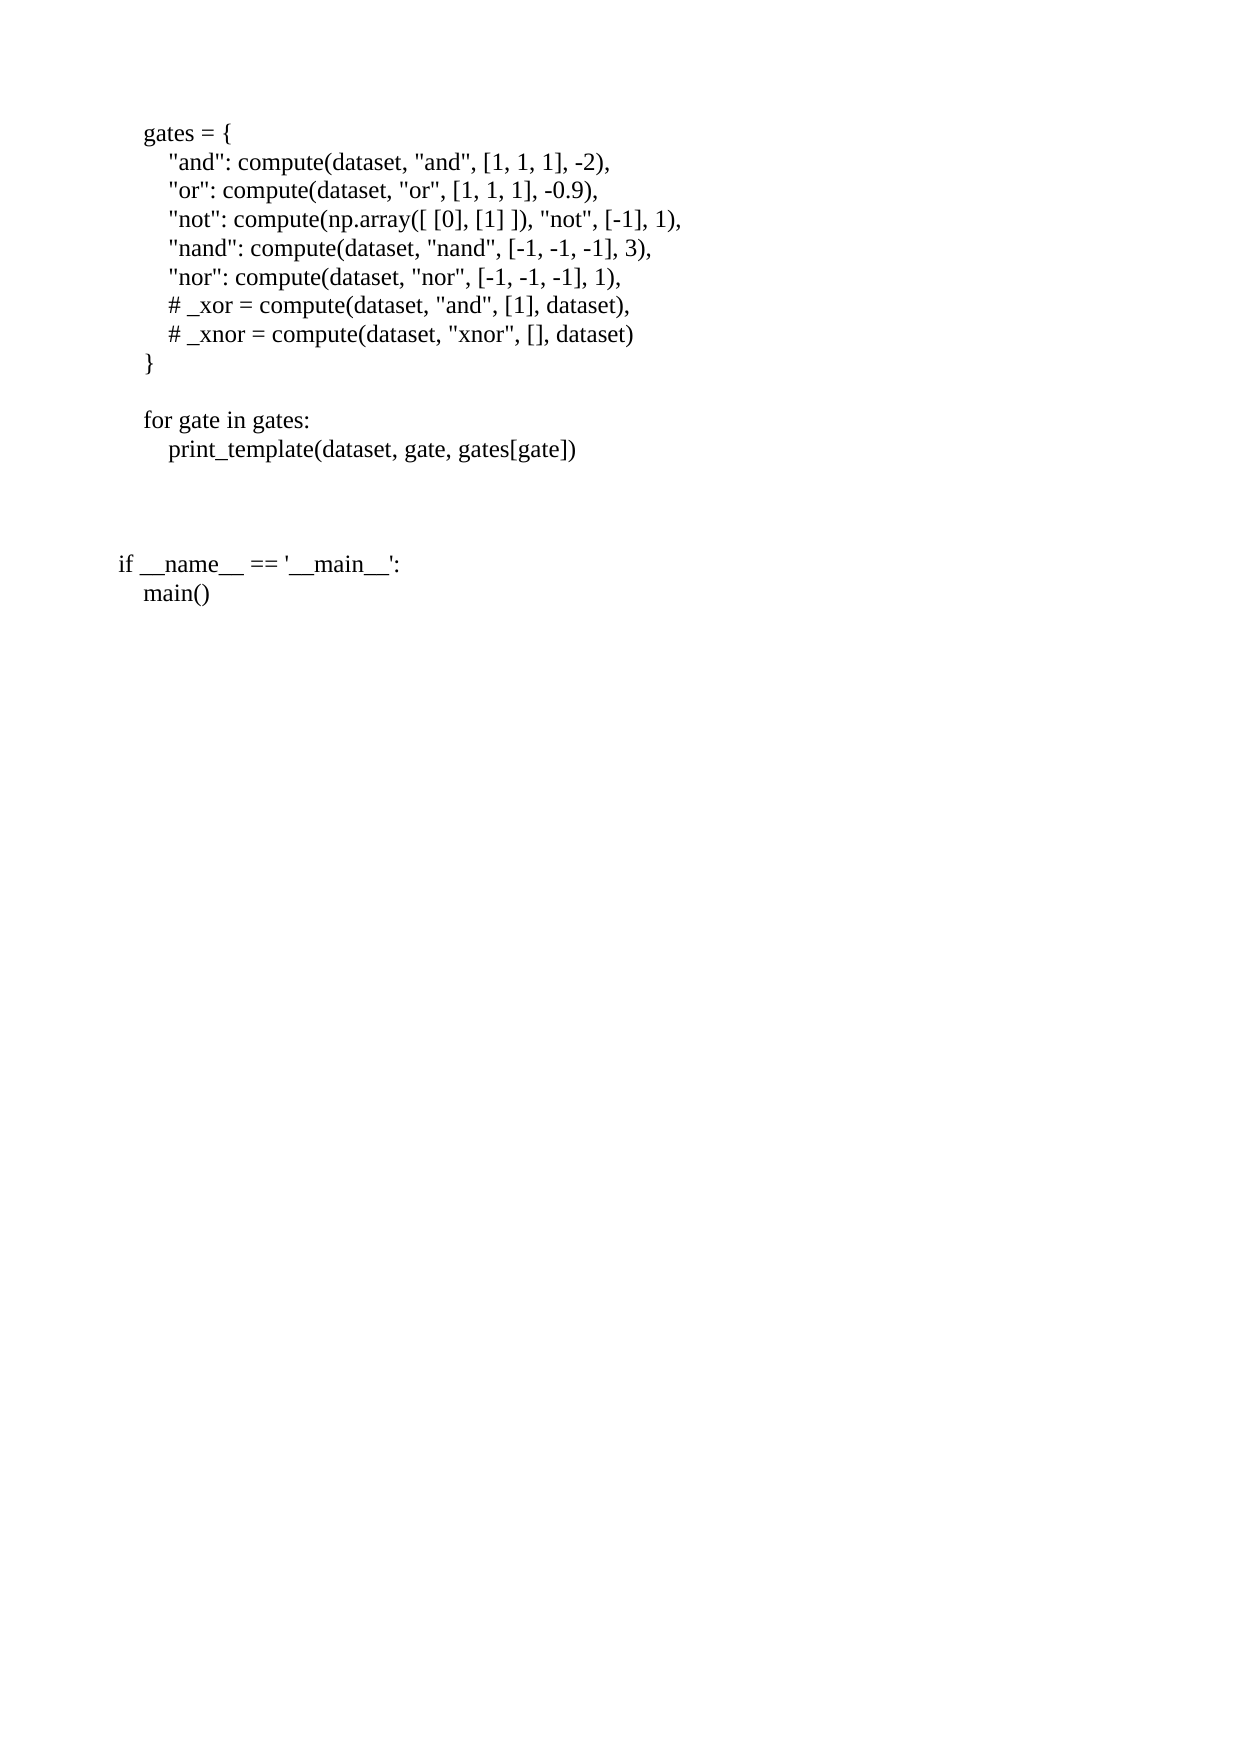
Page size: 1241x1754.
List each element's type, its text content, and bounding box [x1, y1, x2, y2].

text main() [118, 578, 1122, 607]
text # _xnor = compute(dataset, "xnor", [], dataset) [118, 319, 1122, 348]
text if __name__ == '__main__': [118, 549, 1122, 578]
text } [118, 348, 1122, 377]
text print_template(dataset, gate, gates[gate]) [118, 434, 1122, 463]
text gates = { [118, 118, 1122, 147]
text "or": compute(dataset, "or", [1, 1, 1], -0.9), [118, 176, 1122, 204]
text "nor": compute(dataset, "nor", [-1, -1, -1], 1), [118, 262, 1122, 291]
text "nand": compute(dataset, "nand", [-1, -1, -1], 3), [118, 233, 1122, 262]
text for gate in gates: [118, 406, 1122, 434]
text "and": compute(dataset, "and", [1, 1, 1], -2), [118, 147, 1122, 176]
text # _xor = compute(dataset, "and", [1], dataset), [118, 291, 1122, 319]
text "not": compute(np.array([ [0], [1] ]), "not", [-1], 1), [118, 204, 1122, 233]
